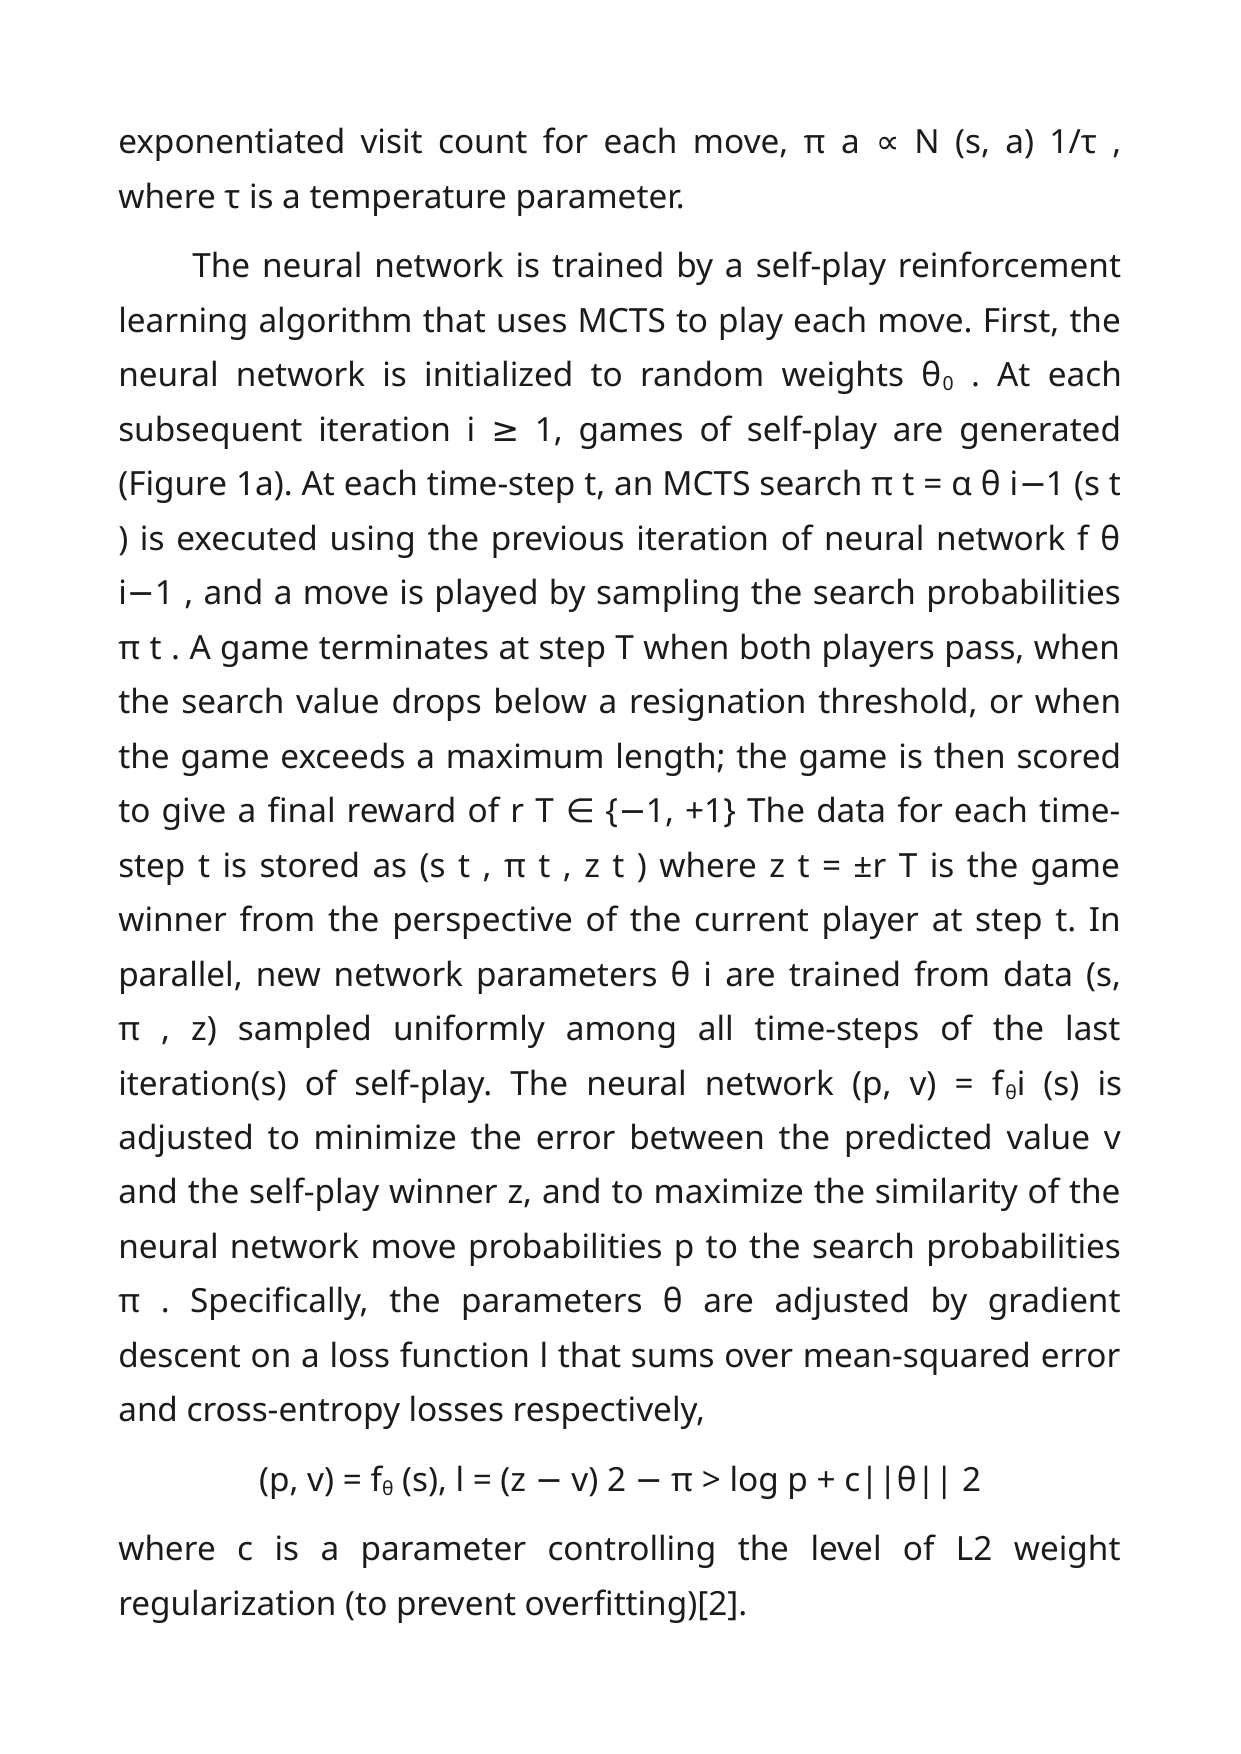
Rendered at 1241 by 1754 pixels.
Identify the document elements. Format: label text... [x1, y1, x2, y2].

text exponentiated visit count for each move, π a ∝ N (s, a) 1/τ , where τ is a temperature parameter. [118, 118, 1122, 218]
text (p, v) = fθ (s), l = (z − v) 2 − π > log p + c||θ|| 2 [118, 1456, 1122, 1501]
text where c is a parameter controlling the level of L2 weight regularization (to prevent overfitting)[2]. [118, 1525, 1122, 1625]
text The neural network is trained by a self-play reinforcement learning algorithm that uses MCTS to play each move. First, the neural network is initialized to random weights θ0 . At each subsequent iteration i ≥ 1, games of self-play are generated (Figure 1a). At each time-step t, an MCTS search π t = α θ i−1 (s t ) is executed using the previous iteration of neural network f θ i−1 , and a move is played by sampling the search probabilities π t . A game terminates at step T when both players pass, when the search value drops below a resignation threshold, or when the game exceeds a maximum length; the game is then scored to give a final reward of r T ∈ {−1, +1} The data for each time-step t is stored as (s t , π t , z t ) where z t = ±r T is the game winner from the perspective of the current player at step t. In parallel, new network parameters θ i are trained from data (s, π , z) sampled uniformly among all time-steps of the last iteration(s) of self-play. The neural network (p, v) = fθi (s) is adjusted to minimize the error between the predicted value v and the self-play winner z, and to maximize the similarity of the neural network move probabilities p to the search probabilities π . Specifically, the parameters θ are adjusted by gradient descent on a loss function l that sums over mean-squared error and cross-entropy losses respectively, [118, 242, 1122, 1432]
